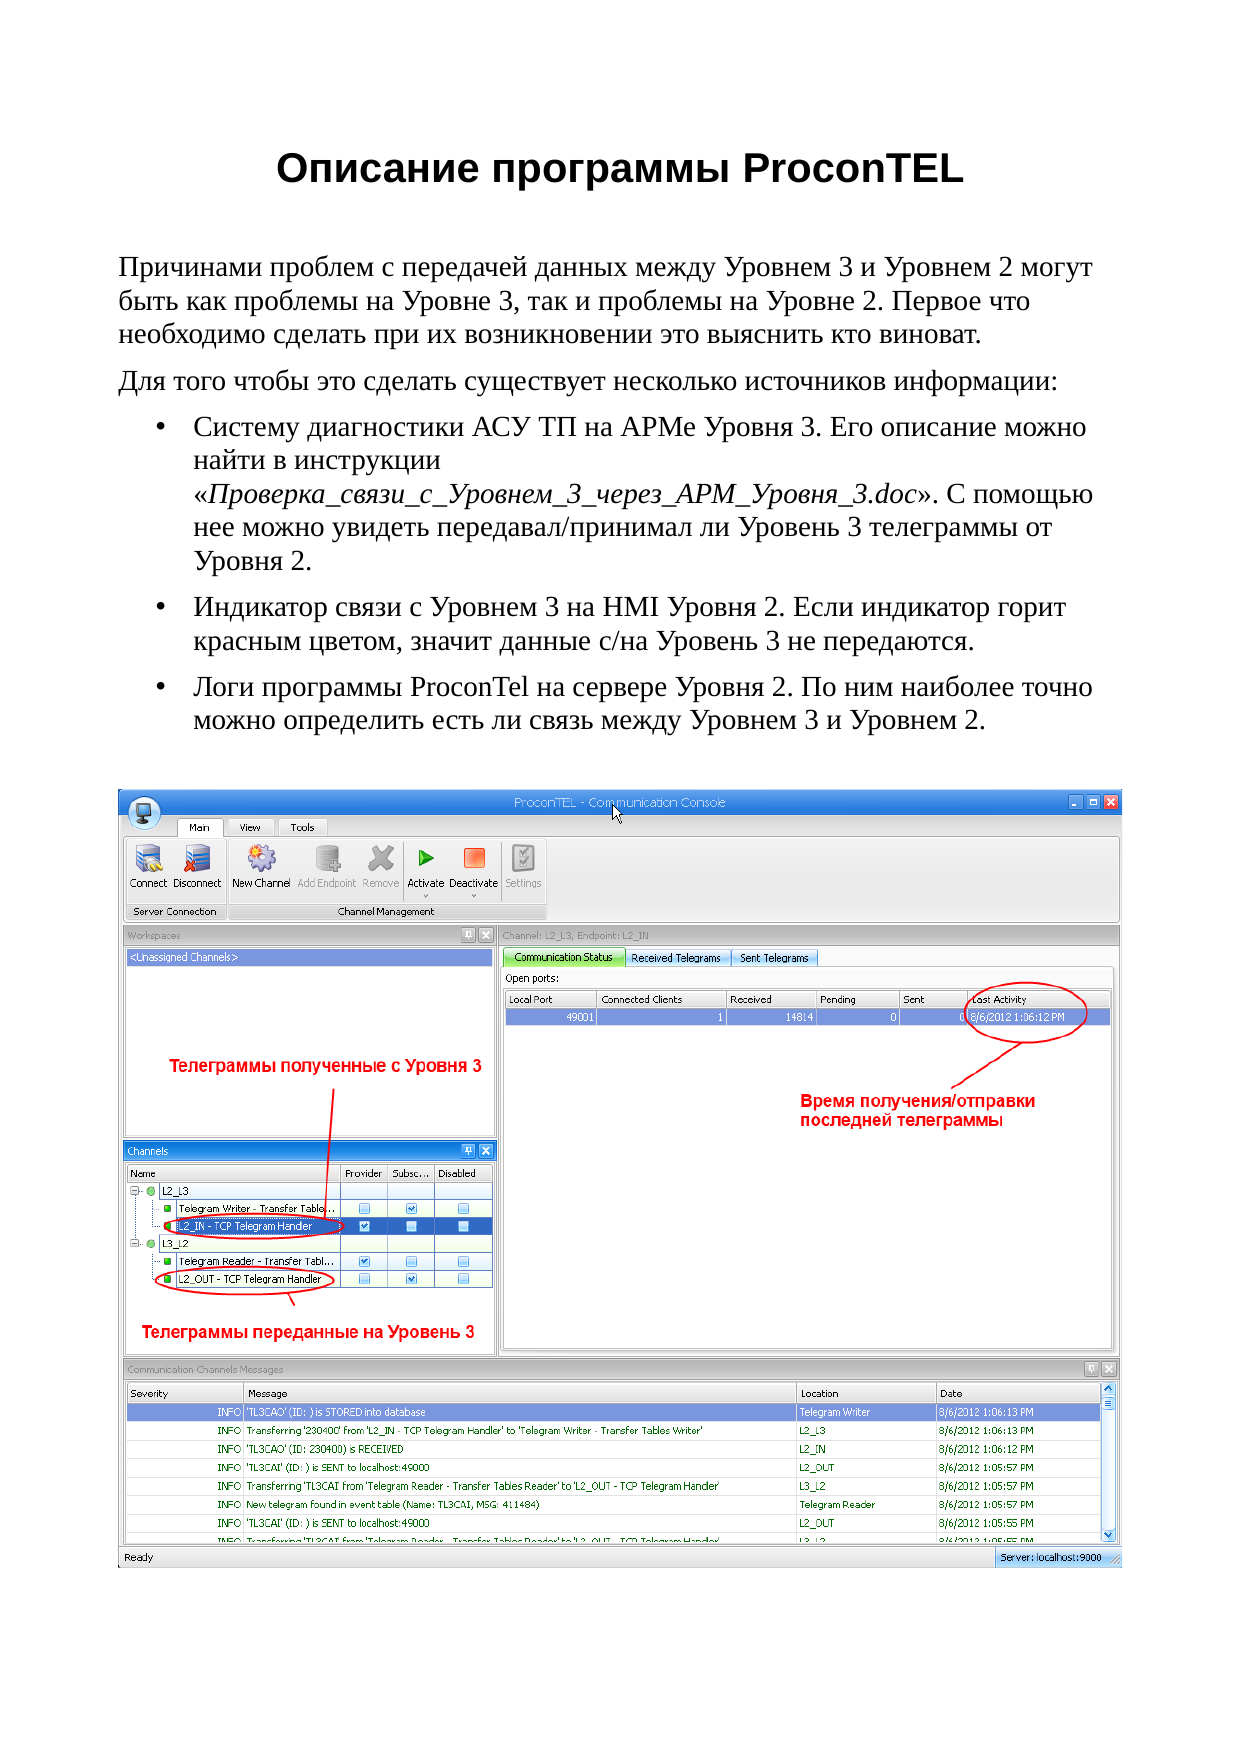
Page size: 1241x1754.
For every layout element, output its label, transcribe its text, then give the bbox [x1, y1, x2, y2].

list Систему диагностики АСУ ТП на АРМе Уровня 3. Его описание можно найти в инструкции «Проверка_связи_с_Уровнем_3_через_АРМ_Уровня_3.doc». С помощью нее можно увидеть передавал/принимал ли Уровень 3 телеграммы от Уровня 2. [156, 409, 1122, 577]
text Для того чтобы это сделать существует несколько источников информации: [118, 363, 1122, 396]
list Логи программы ProconTel на сервере Уровня 2. По ним наиболее точно можно определить есть ли связь между Уровнем 3 и Уровнем 2. [156, 669, 1122, 736]
list Индикатор связи с Уровнем 3 на HMI Уровня 2. Если индикатор горит красным цветом, значит данные c/на Уровень 3 не передаются. [156, 589, 1122, 656]
picture [118, 789, 1123, 1568]
text Причинами проблем с передачей данных между Уровнем 3 и Уровнем 2 могут быть как проблемы на Уровне 3, так и проблемы на Уровне 2. Первое что необходимо сделать при их возникновении это выяснить кто виноват. [118, 249, 1122, 350]
subtitle Описание программы ProconTEL [118, 143, 1122, 191]
